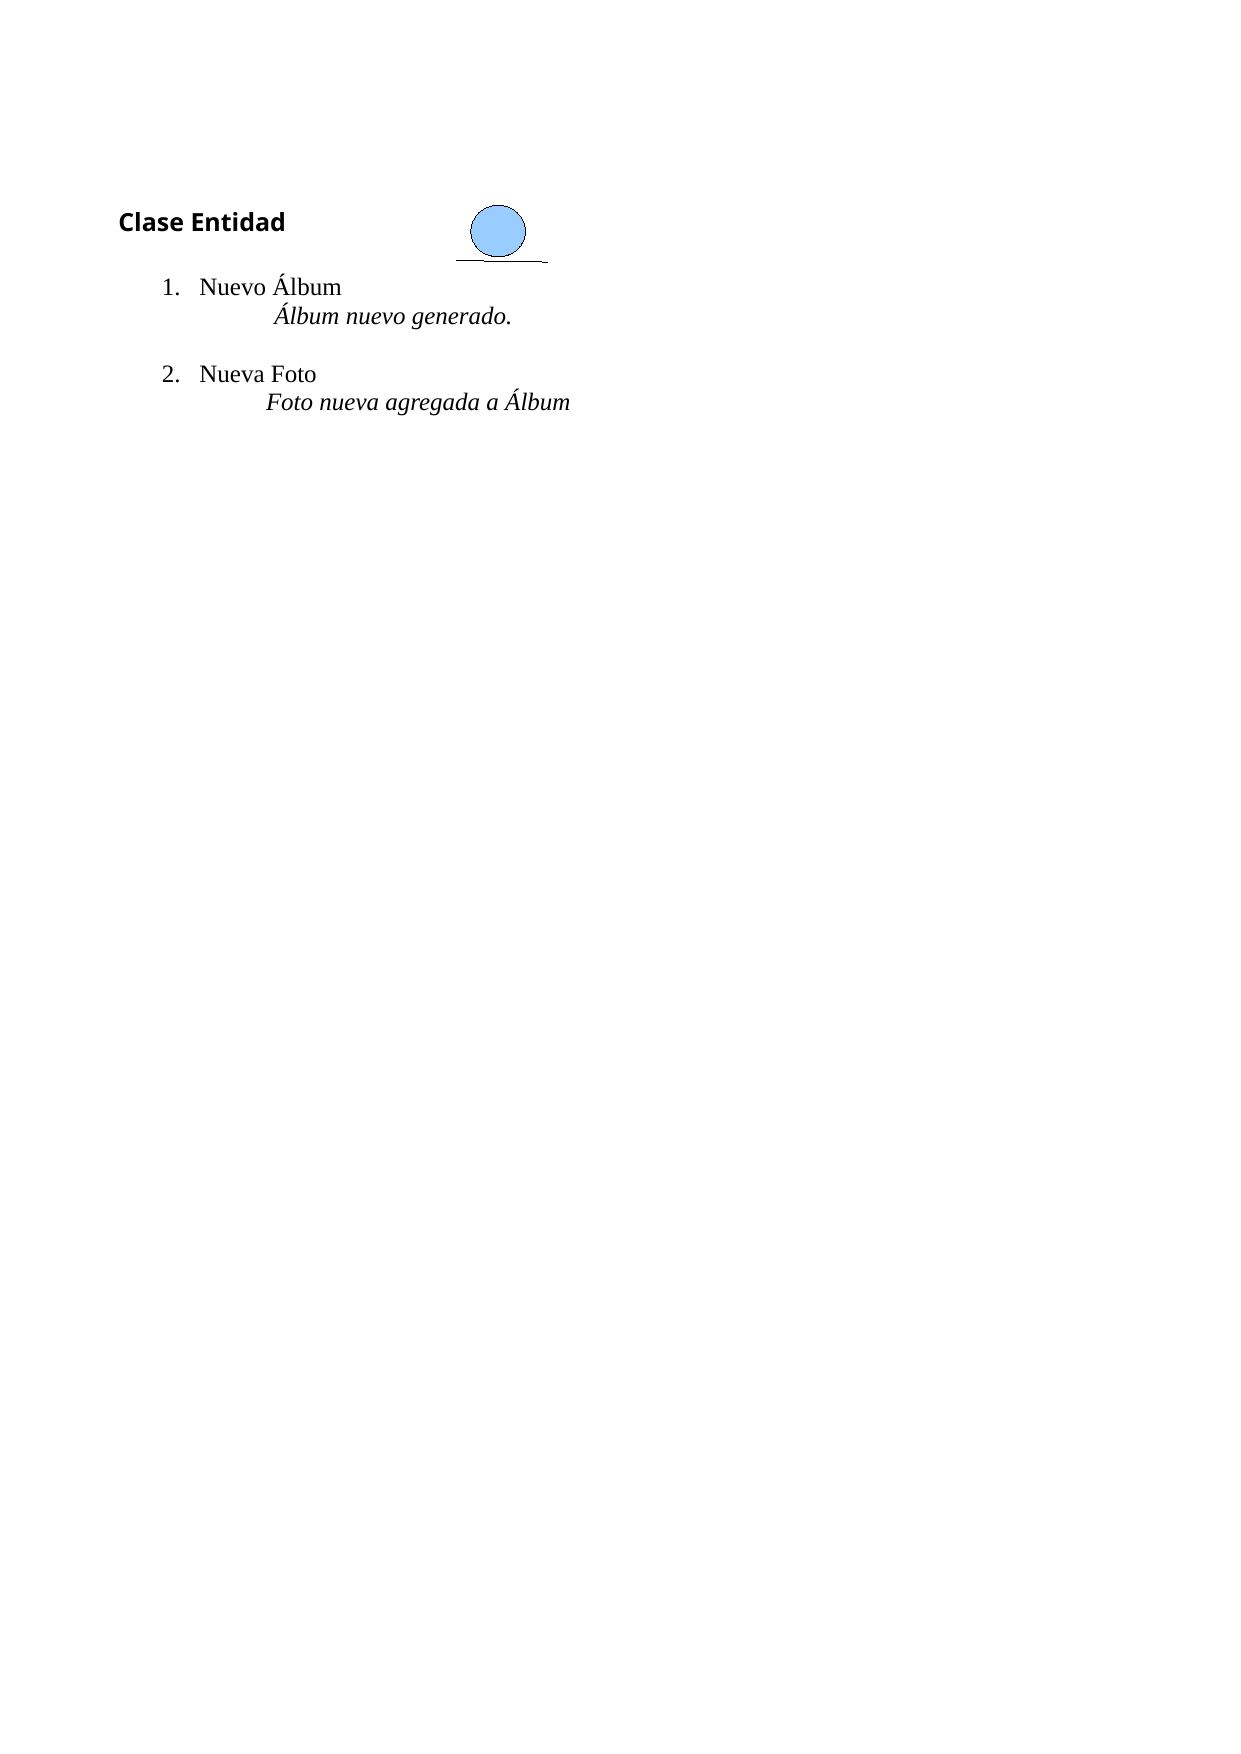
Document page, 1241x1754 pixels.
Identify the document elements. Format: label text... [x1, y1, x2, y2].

list Nueva Foto [162, 359, 1122, 387]
text Clase Entidad [118, 204, 1122, 238]
list Álbum nuevo generado. [237, 301, 1122, 330]
text Foto nueva agregada a Álbum [118, 387, 1122, 416]
list Nuevo Álbum [162, 272, 1122, 301]
